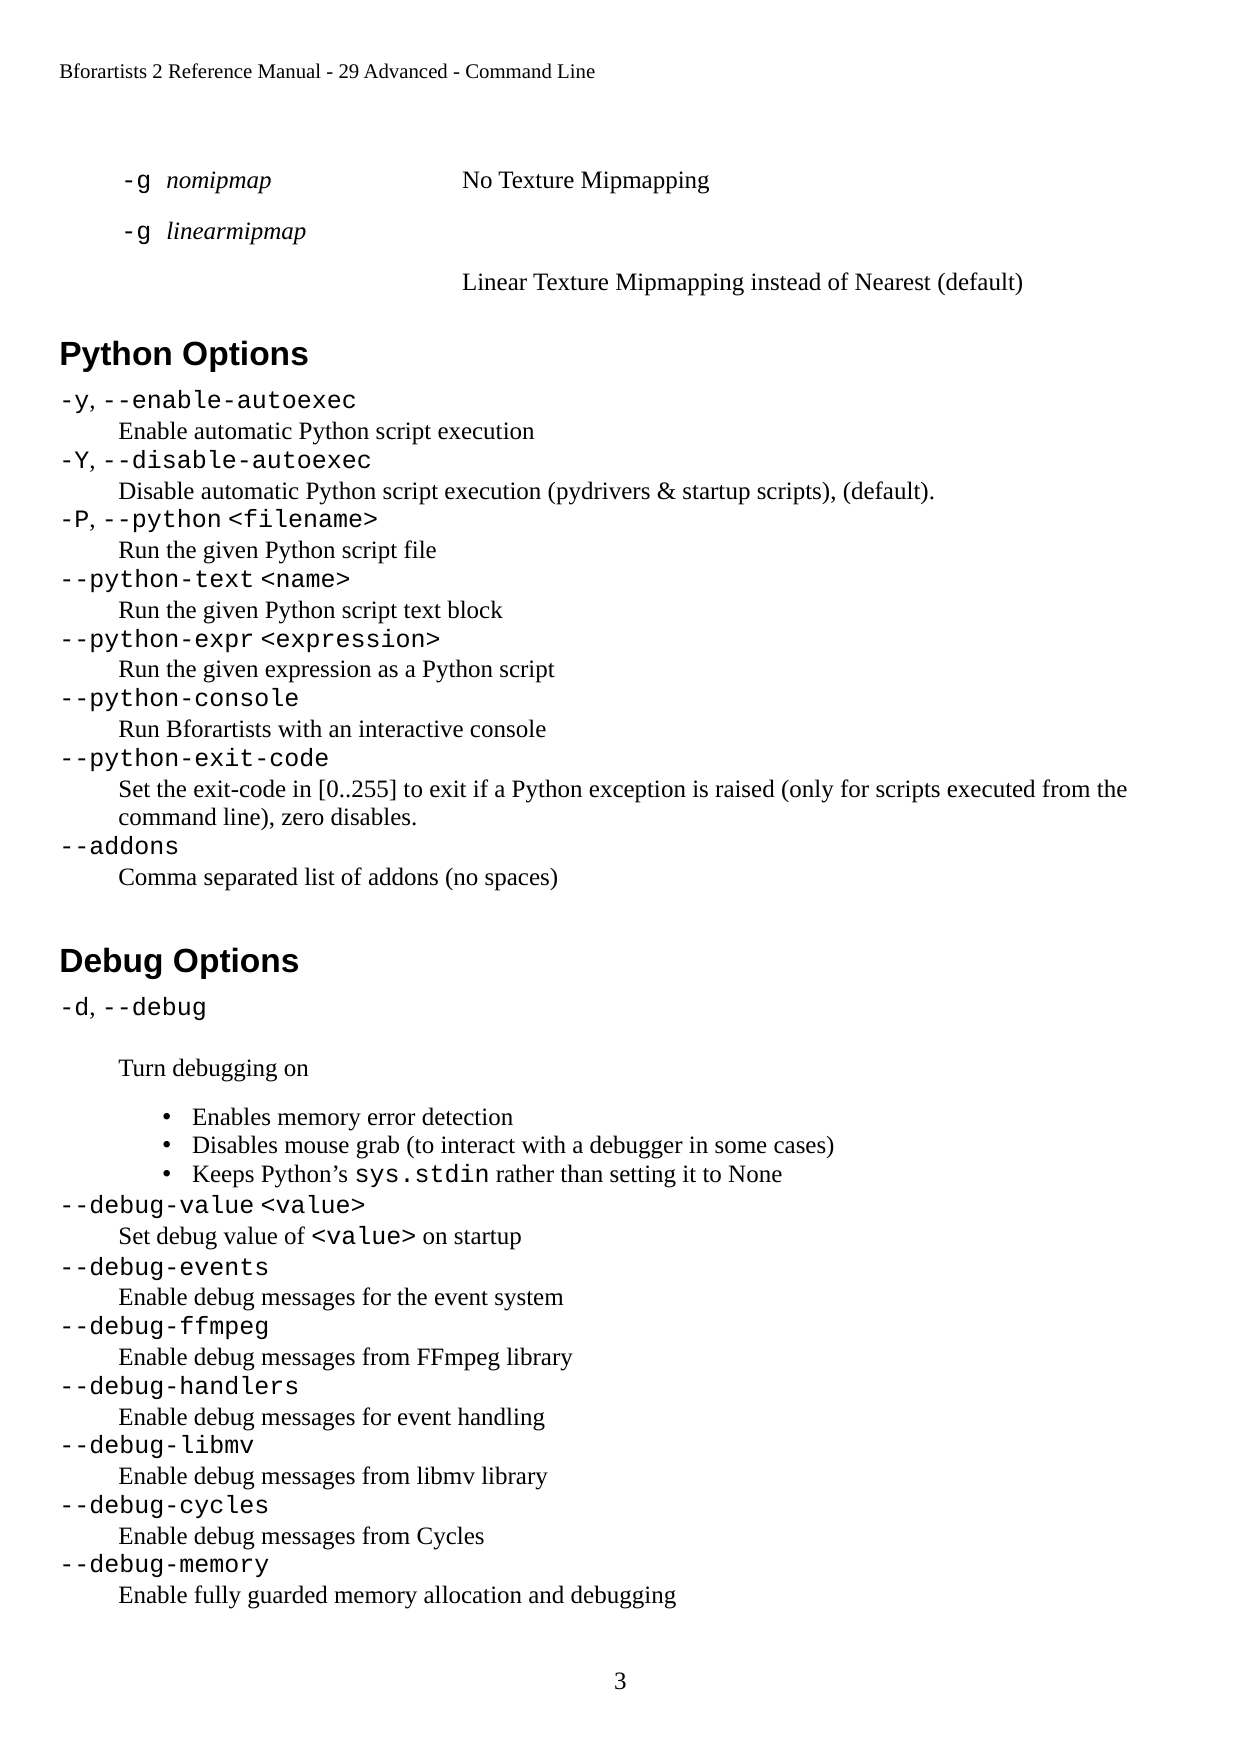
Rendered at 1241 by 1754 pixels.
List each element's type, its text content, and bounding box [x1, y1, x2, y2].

subtitle Python Options [59, 334, 1181, 373]
table_cell [459, 113, 1122, 162]
subtitle --debug-libmv [59, 1430, 1181, 1461]
list Enable automatic Python script execution [118, 416, 1181, 445]
subtitle --python-exit-code [59, 743, 1181, 774]
subtitle --debug-events [59, 1252, 1181, 1282]
list Run the given expression as a Python script [118, 654, 1181, 683]
list Keeps Python’s sys.stdin rather than setting it to None [162, 1159, 1181, 1190]
subtitle -y, --enable-autoexec [59, 385, 1181, 416]
subtitle --python-text <name> [59, 564, 1181, 595]
table_cell [118, 264, 459, 313]
list Enable debug messages from Cycles [118, 1521, 1181, 1549]
text Turn debugging on [118, 1053, 1181, 1081]
list Enable fully guarded memory allocation and debugging [118, 1580, 1181, 1609]
table_cell No Texture Mipmapping [459, 162, 1122, 213]
list Run Bforartists with an interactive console [118, 714, 1181, 743]
subtitle --debug-handlers [59, 1371, 1181, 1402]
subtitle -Y, --disable-autoexec [59, 445, 1181, 476]
list Enable debug messages from libmv library [118, 1461, 1181, 1490]
list Enable debug messages for the event system [118, 1282, 1181, 1311]
list Run the given Python script file [118, 535, 1181, 564]
subtitle --debug-value <value> [59, 1190, 1181, 1221]
subtitle --debug-cycles [59, 1490, 1181, 1521]
list Disable automatic Python script execution (pydrivers & startup scripts), (default). [118, 476, 1181, 504]
list Disables mouse grab (to interact with a debugger in some cases) [162, 1130, 1181, 1159]
list Set the exit-code in [0..255] to exit if a Python exception is raised (only for scripts executed from the command line), zero disables. [118, 774, 1181, 831]
subtitle Debug Options [59, 941, 1181, 980]
subtitle --python-console [59, 683, 1181, 714]
subtitle --debug-memory [59, 1549, 1181, 1580]
list Enables memory error detection [162, 1102, 1181, 1130]
subtitle --addons [59, 831, 1181, 862]
table_cell Linear Texture Mipmapping instead of Nearest (default) [459, 264, 1122, 313]
subtitle -d, --debug [59, 992, 1181, 1023]
list Set debug value of <value> on startup [118, 1221, 1181, 1252]
list Run the given Python script text block [118, 595, 1181, 624]
list Enable debug messages for event handling [118, 1402, 1181, 1430]
table_cell -g nomipmap [118, 162, 459, 213]
table_cell -g linearmipmap [118, 213, 1122, 264]
table_cell [118, 113, 459, 162]
list Enable debug messages from FFmpeg library [118, 1342, 1181, 1371]
subtitle --debug-ffmpeg [59, 1311, 1181, 1342]
list Comma separated list of addons (no spaces) [118, 862, 1181, 891]
subtitle -P, --python <filename> [59, 504, 1181, 535]
subtitle --python-expr <expression> [59, 624, 1181, 654]
